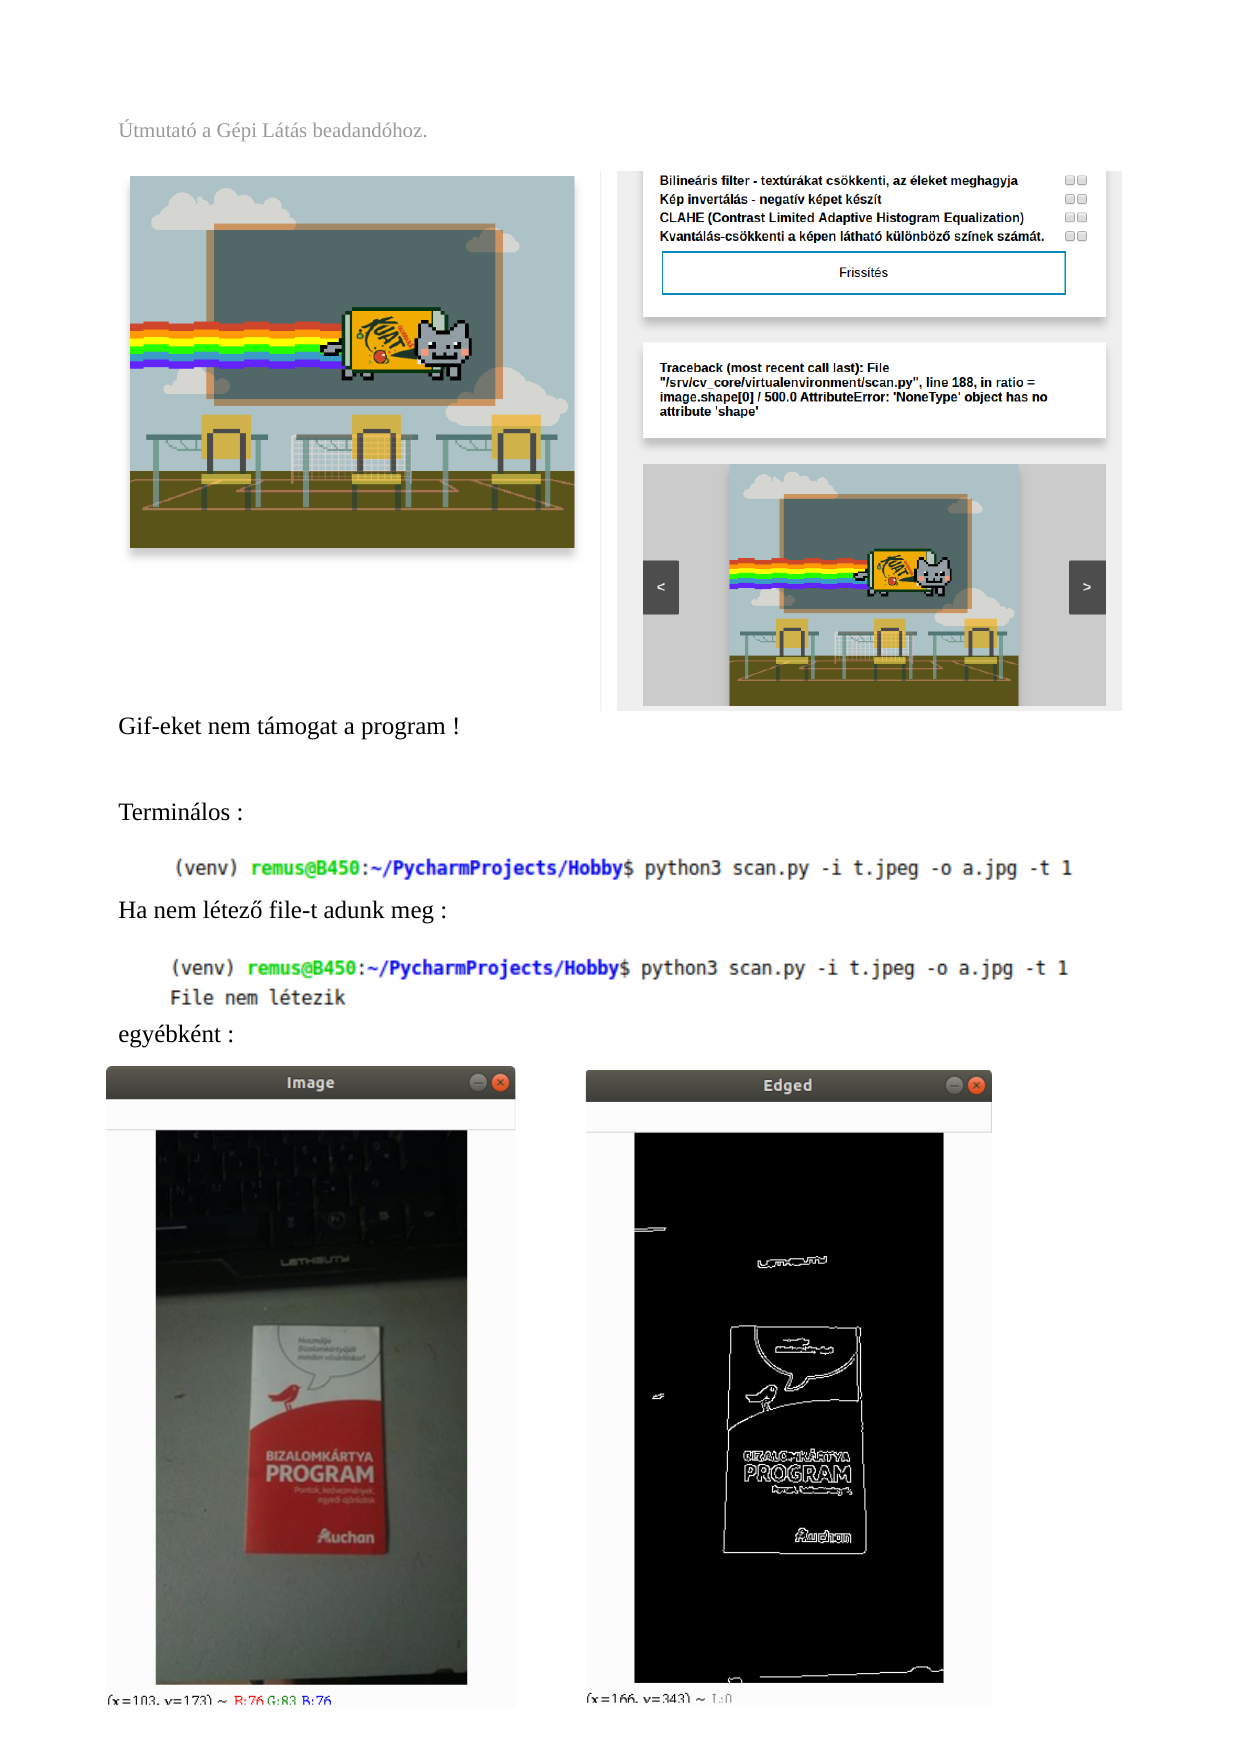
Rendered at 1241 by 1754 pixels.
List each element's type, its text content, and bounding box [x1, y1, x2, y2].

picture [167, 953, 1073, 1019]
picture [118, 171, 1123, 711]
picture [172, 851, 1077, 896]
picture [585, 1070, 992, 1705]
text Gif-eket nem támogat a program ! [118, 711, 1122, 740]
picture [106, 1066, 516, 1707]
text egyébként : [118, 953, 1122, 1047]
text Terminálos : [118, 797, 1122, 826]
text Ha nem létező file-t adunk meg : [118, 826, 1122, 924]
